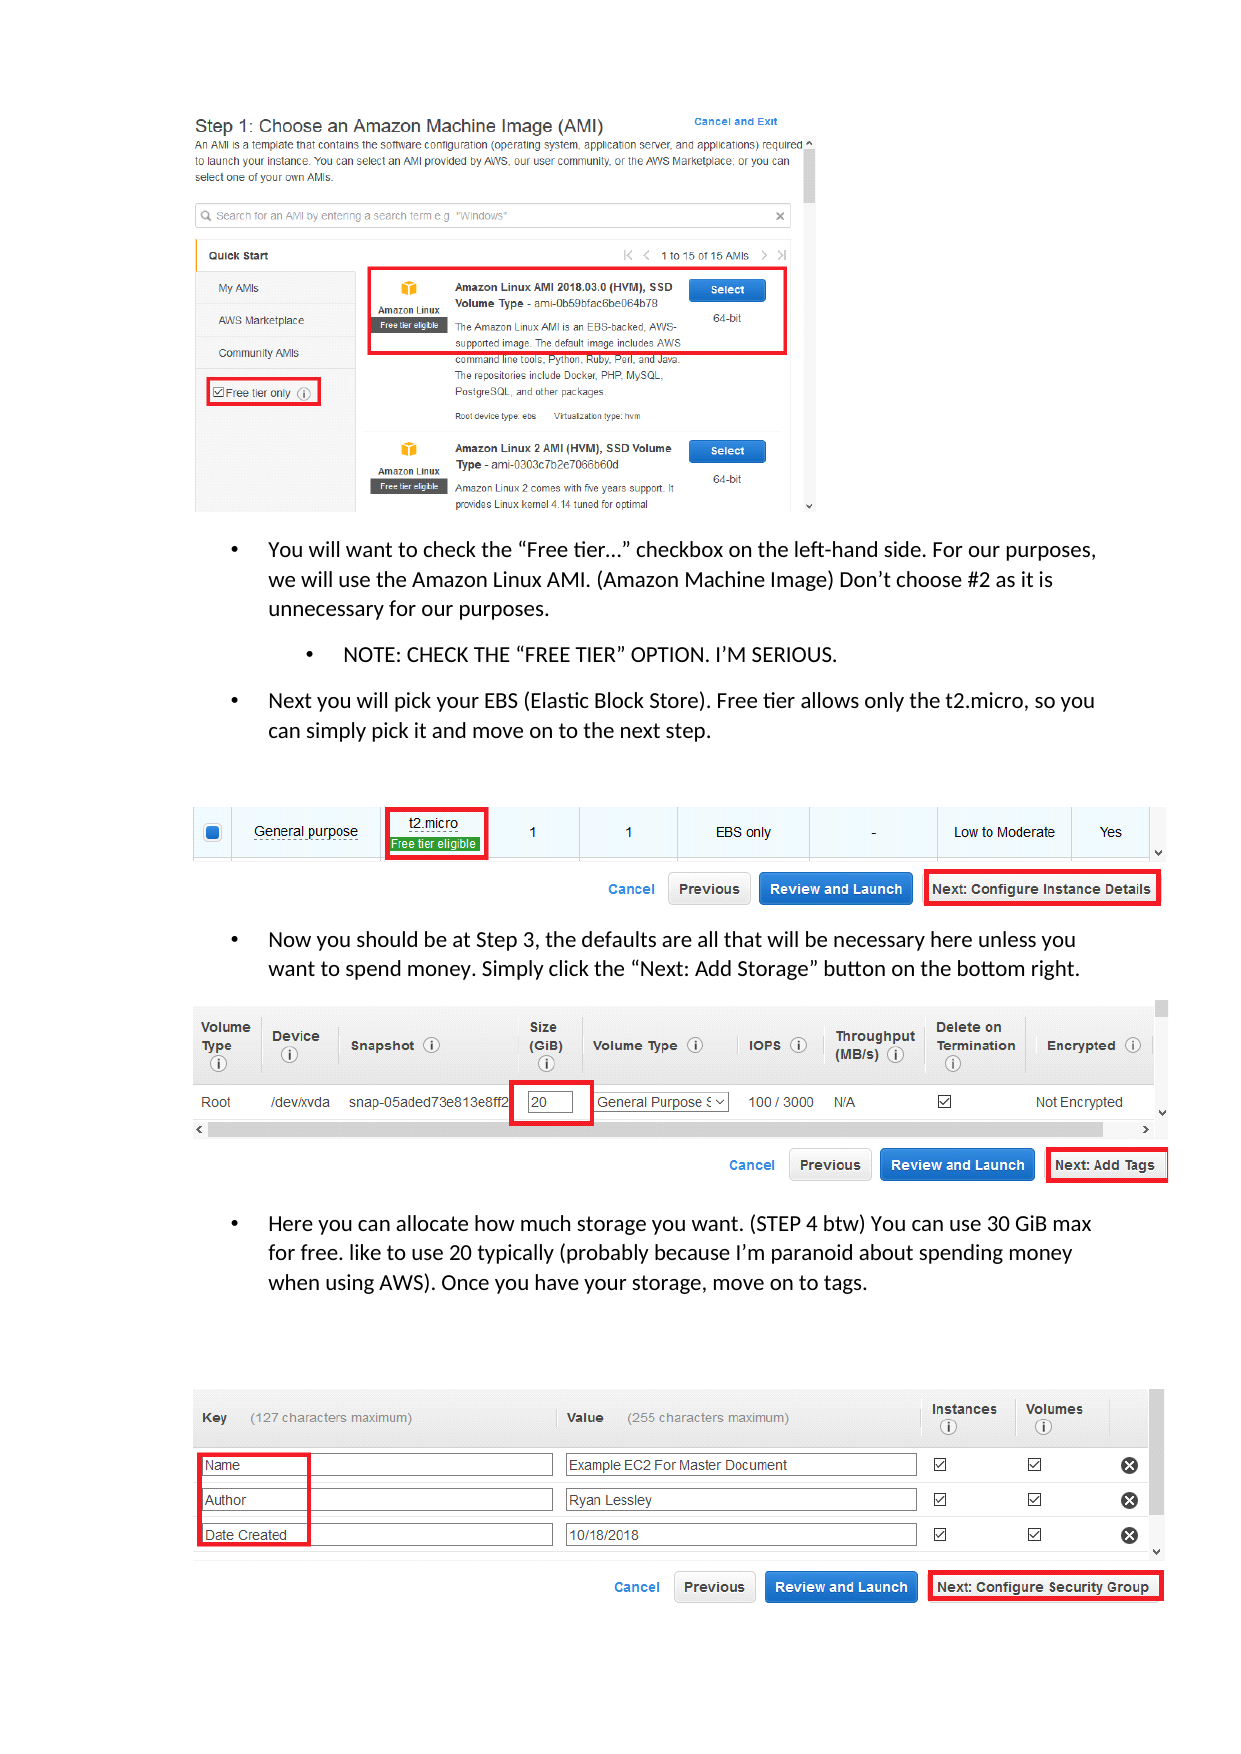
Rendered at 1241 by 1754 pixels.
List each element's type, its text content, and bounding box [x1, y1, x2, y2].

list Next you will pick your EBS (Elastic Block Store). Free tier allows only the t2.micro, so you can simply pick it and move on to the next step. [231, 686, 1122, 744]
list Here you can allocate how much storage you want. (STEP 4 btw) You can use 30 GiB max for free. like to use 20 typically (probably because I’m paranoid about spending money when using AWS). Once you have your storage, move on to tags. [231, 1209, 1122, 1296]
list You will want to check the “Free tier…” checkbox on the left-hand side. For our purposes, we will use the Amazon Linux AMI. (Amazon Machine Image) Don’t choose #2 as it is unnecessary for our purposes. [231, 536, 1122, 622]
list NOTE: CHECK THE “FREE TIER” OPTION. I’M SERIOUS. [306, 640, 1122, 668]
list Now you should be at Step 3, the defaults are all that will be necessary here unless you want to spend money. Simply click the “Next: Add Storage” button on the bottom right. [231, 925, 1122, 982]
